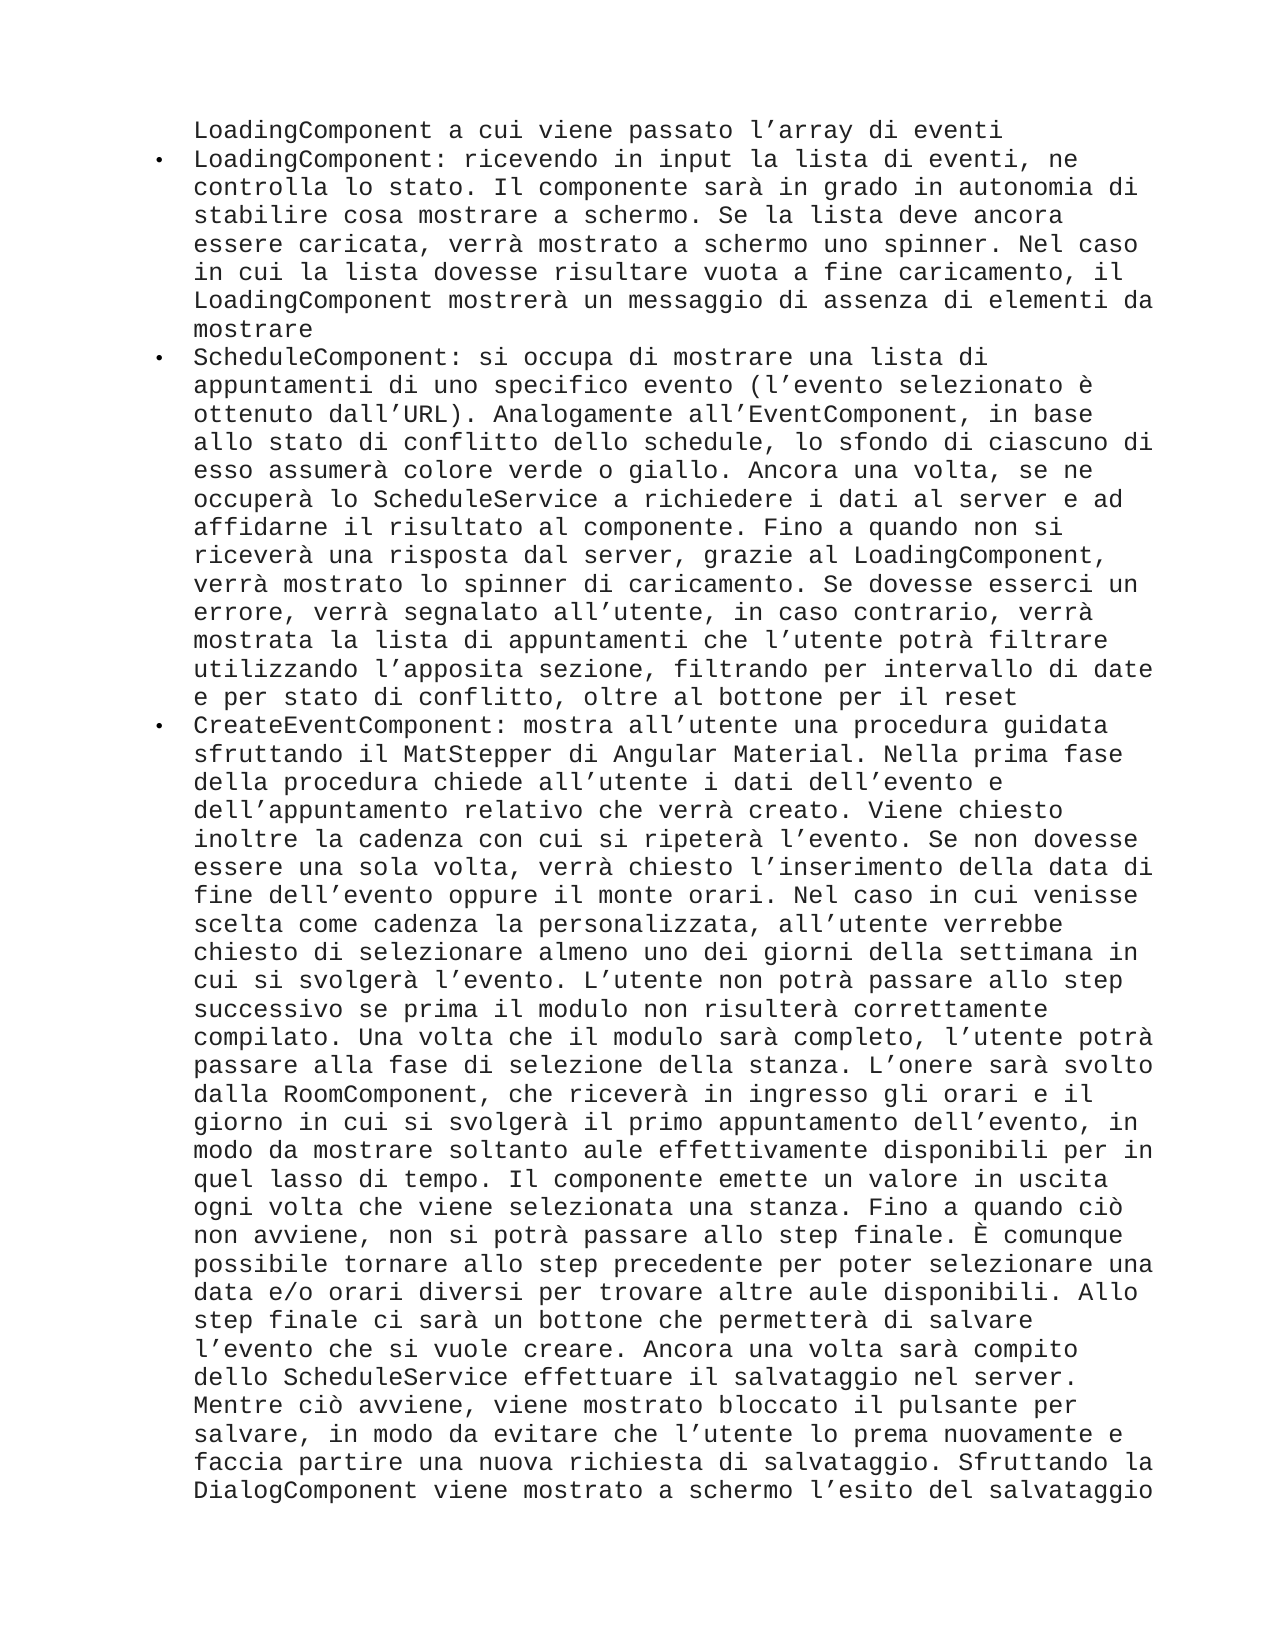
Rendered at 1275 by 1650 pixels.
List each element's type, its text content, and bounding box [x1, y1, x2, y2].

list ScheduleComponent: si occupa di mostrare una lista di appuntamenti di uno specifico evento (l’evento selezionato è ottenuto dall’URL). Analogamente all’EventComponent, in base allo stato di conflitto dello schedule, lo sfondo di ciascuno di esso assumerà colore verde o giallo. Ancora una volta, se ne occuperà lo ScheduleService a richiedere i dati al server e ad affidarne il risultato al componente. Fino a quando non si riceverà una risposta dal server, grazie al LoadingComponent, verrà mostrato lo spinner di caricamento. Se dovesse esserci un errore, verrà segnalato all’utente, in caso contrario, verrà mostrata la lista di appuntamenti che l’utente potrà filtrare utilizzando l’apposita sezione, filtrando per intervallo di date e per stato di conflitto, oltre al bottone per il reset [156, 345, 1157, 713]
list LoadingComponent: ricevendo in input la lista di eventi, ne controlla lo stato. Il componente sarà in grado in autonomia di stabilire cosa mostrare a schermo. Se la lista deve ancora essere caricata, verrà mostrato a schermo uno spinner. Nel caso in cui la lista dovesse risultare vuota a fine caricamento, il LoadingComponent mostrerà un messaggio di assenza di elementi da mostrare [156, 146, 1157, 345]
list LoadingComponent a cui viene passato l’array di eventi [156, 118, 1157, 146]
list CreateEventComponent: mostra all’utente una procedura guidata sfruttando il MatStepper di Angular Material. Nella prima fase della procedura chiede all’utente i dati dell’evento e dell’appuntamento relativo che verrà creato. Viene chiesto inoltre la cadenza con cui si ripeterà l’evento. Se non dovesse essere una sola volta, verrà chiesto l’inserimento della data di fine dell’evento oppure il monte orari. Nel caso in cui venisse scelta come cadenza la personalizzata, all’utente verrebbe chiesto di selezionare almeno uno dei giorni della settimana in cui si svolgerà l’evento. L’utente non potrà passare allo step successivo se prima il modulo non risulterà correttamente compilato. Una volta che il modulo sarà completo, l’utente potrà passare alla fase di selezione della stanza. L’onere sarà svolto dalla RoomComponent, che riceverà in ingresso gli orari e il giorno in cui si svolgerà il primo appuntamento dell’evento, in modo da mostrare soltanto aule effettivamente disponibili per in quel lasso di tempo. Il componente emette un valore in uscita ogni volta che viene selezionata una stanza. Fino a quando ciò non avviene, non si potrà passare allo step finale. È comunque possibile tornare allo step precedente per poter selezionare una data e/o orari diversi per trovare altre aule disponibili. Allo step finale ci sarà un bottone che permetterà di salvare l’evento che si vuole creare. Ancora una volta sarà compito dello ScheduleService effettuare il salvataggio nel server. Mentre ciò avviene, viene mostrato bloccato il pulsante per salvare, in modo da evitare che l’utente lo prema nuovamente e faccia partire una nuova richiesta di salvataggio. Sfruttando la DialogComponent viene mostrato a schermo l’esito del salvataggio [156, 713, 1157, 1506]
